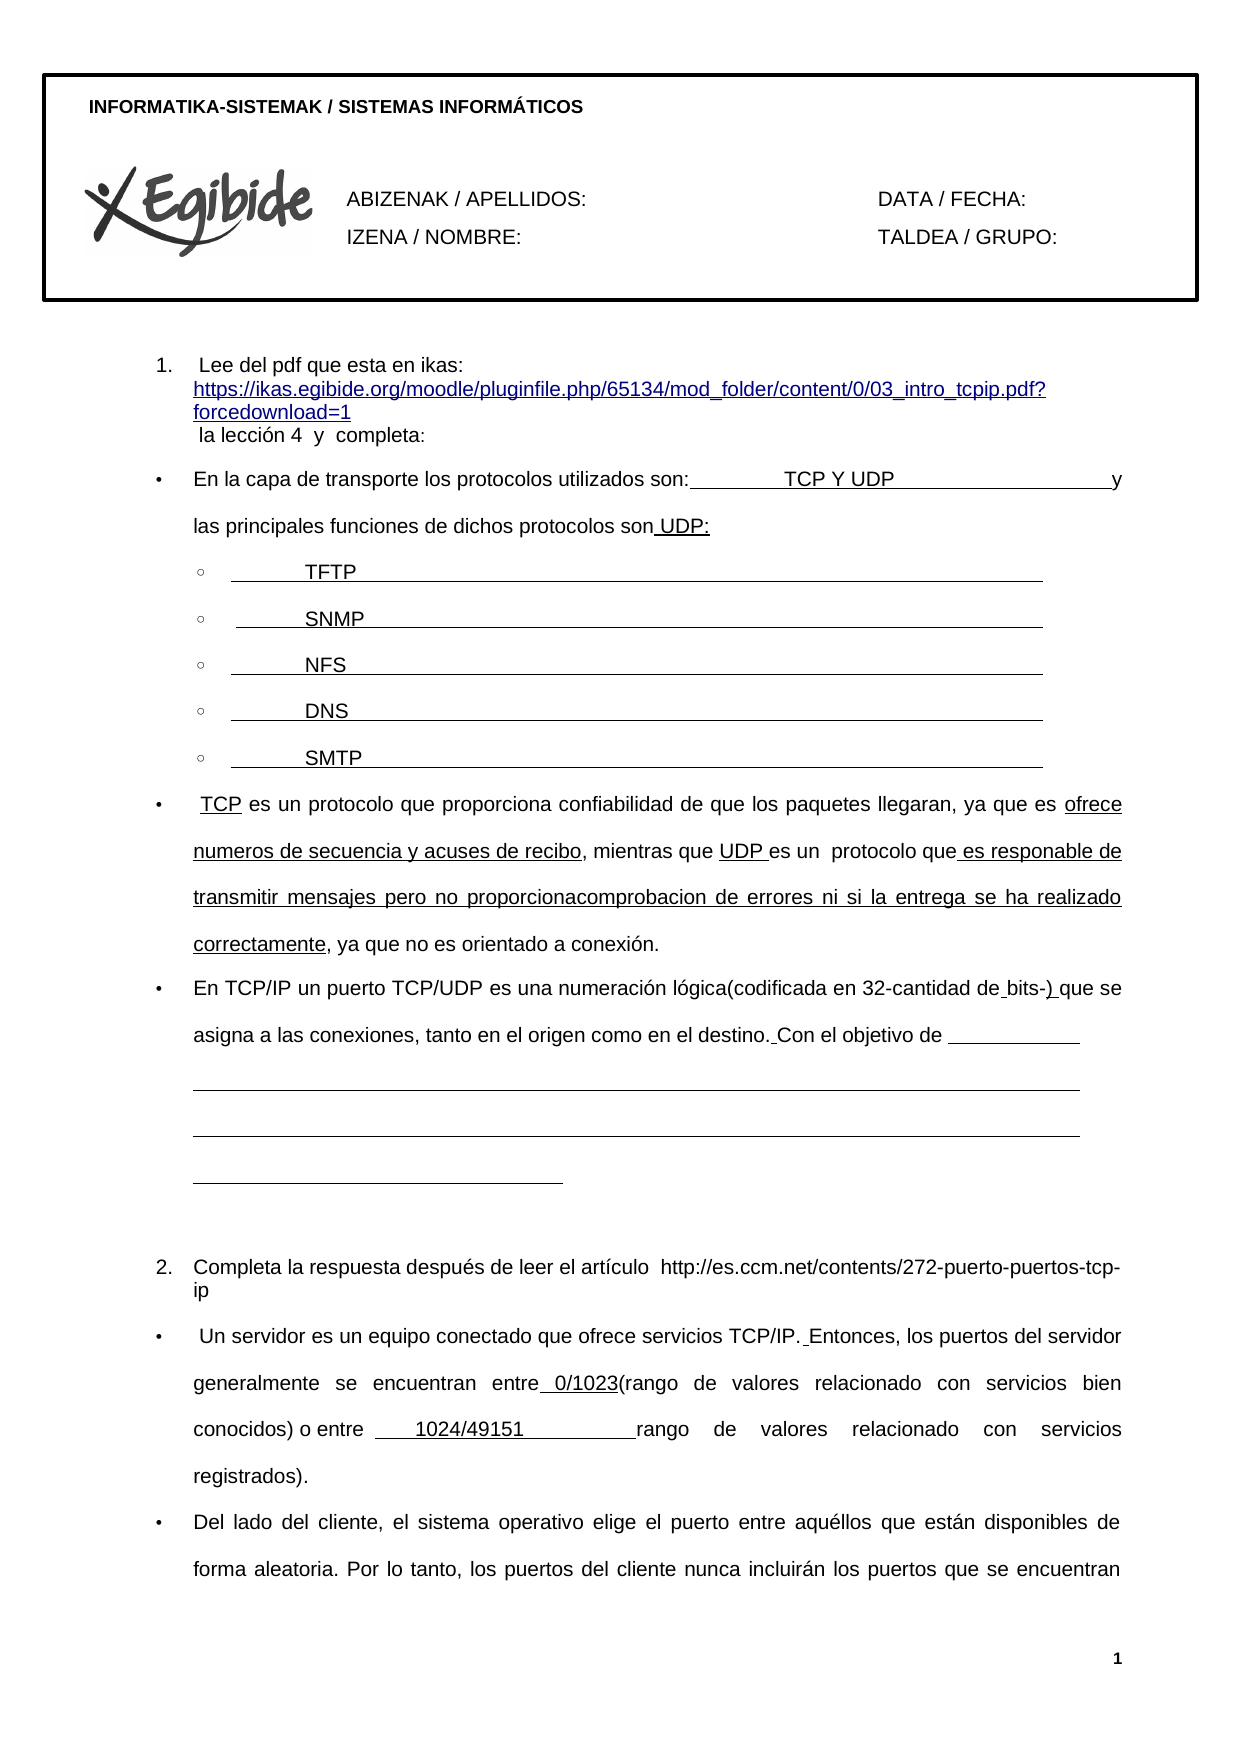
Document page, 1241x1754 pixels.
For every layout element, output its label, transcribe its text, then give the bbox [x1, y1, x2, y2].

list DNS [193, 700, 1122, 723]
list Completa la respuesta después de leer el artículo http://es.ccm.net/contents/272-puerto-puertos-tcp-ip [156, 1256, 1122, 1302]
list En TCP/IP un puerto TCP/UDP es una numeración lógica(codificada en 32-cantidad de bits-) que se asigna a las conexiones, tanto en el origen como en el destino. Con el objetivo de [156, 977, 1122, 1186]
list SNMP [193, 607, 1122, 631]
list TCP es un protocolo que proporciona confiabilidad de que los paquetes llegaran, ya que es ofrece numeros de secuencia y acuses de recibo, mientras que UDP es un protocolo que es responable de transmitir mensajes pero no proporcionacomprobacion de errores ni si la entrega se ha realizado correctamente, ya que no es orientado a conexión. [156, 793, 1122, 956]
list SMTP [193, 747, 1122, 770]
list Del lado del cliente, el sistema operativo elige el puerto entre aquéllos que están disponibles de forma aleatoria. Por lo tanto, los puertos del cliente nunca incluirán los puertos que se encuentran [156, 1511, 1122, 1581]
list NFS [193, 654, 1122, 677]
list En la capa de transporte los protocolos utilizados son: TCP Y UDP y las principales funciones de dichos protocolos son UDP: [156, 468, 1122, 538]
list Lee del pdf que esta en ikas: https://ikas.egibide.org/moodle/pluginfile.php/65134/mod_folder/content/0/03_intro_tcpip.pdf?forcedownload=1 [156, 354, 1122, 424]
list Un servidor es un equipo conectado que ofrece servicios TCP/IP. Entonces, los puertos del servidor generalmente se encuentran entre 0/1023(rango de valores relacionado con servicios bien conocidos) o entre 1024/49151 rango de valores relacionado con servicios registrados). [156, 1325, 1122, 1488]
list TFTP [193, 561, 1122, 584]
list la lección 4 y completa: [156, 424, 1122, 447]
